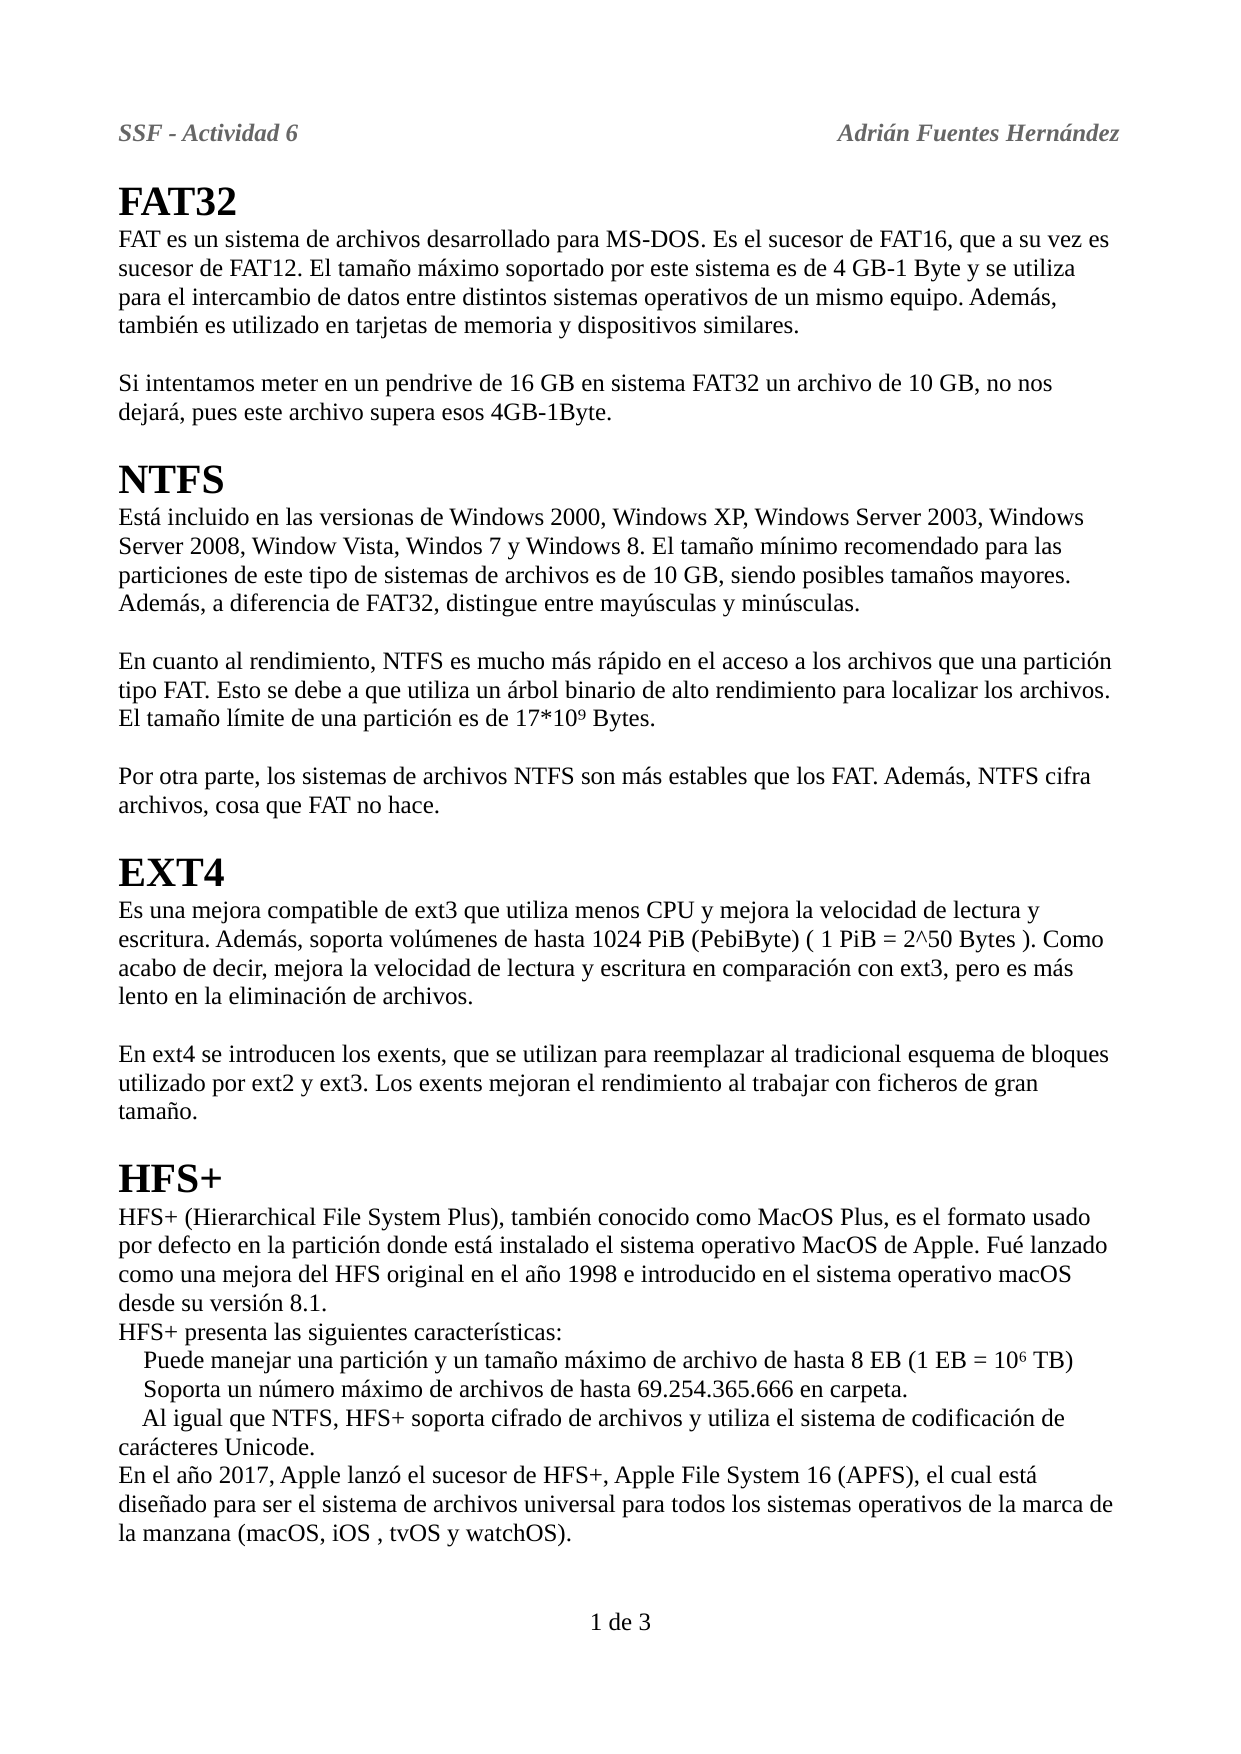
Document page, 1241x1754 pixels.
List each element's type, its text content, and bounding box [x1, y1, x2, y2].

text Por otra parte, los sistemas de archivos NTFS son más estables que los FAT. Además, NTFS cifra archivos, cosa que FAT no hace. [118, 761, 1122, 818]
text HFS+ (Hierarchical File System Plus), también conocido como MacOS Plus, es el formato usado por defecto en la partición donde está instalado el sistema operativo MacOS de Apple. Fué lanzado como una mejora del HFS original en el año 1998 e introducido en el sistema operativo macOS desde su versión 8.1. [118, 1202, 1122, 1317]
text EXT4 [118, 847, 1122, 895]
text Es una mejora compatible de ext3 que utiliza menos CPU y mejora la velocidad de lectura y escritura. Además, soporta volúmenes de hasta 1024 PiB (PebiByte) ( 1 PiB = 2^50 Bytes ). Como acabo de decir, mejora la velocidad de lectura y escritura en comparación con ext3, pero es más lento en la eliminación de archivos. [118, 895, 1122, 1010]
text Soporta un número máximo de archivos de hasta 69.254.365.666 en carpeta. [118, 1374, 1122, 1403]
text FAT es un sistema de archivos desarrollado para MS-DOS. Es el sucesor de FAT16, que a su vez es sucesor de FAT12. El tamaño máximo soportado por este sistema es de 4 GB-1 Byte y se utiliza para el intercambio de datos entre distintos sistemas operativos de un mismo equipo. Además, también es utilizado en tarjetas de memoria y dispositivos similares. [118, 224, 1122, 339]
text Puede manejar una partición y un tamaño máximo de archivo de hasta 8 EB (1 EB = 10⁶ TB) [118, 1346, 1122, 1374]
text Está incluido en las versionas de Windows 2000, Windows XP, Windows Server 2003, Windows Server 2008, Window Vista, Windos 7 y Windows 8. El tamaño mínimo recomendado para las particiones de este tipo de sistemas de archivos es de 10 GB, siendo posibles tamaños mayores. Además, a diferencia de FAT32, distingue entre mayúsculas y minúsculas. [118, 502, 1122, 617]
text En ext4 se introducen los exents, que se utilizan para reemplazar al tradicional esquema de bloques utilizado por ext2 y ext3. Los exents mejoran el rendimiento al trabajar con ficheros de gran tamaño. [118, 1039, 1122, 1125]
text NTFS [118, 454, 1122, 502]
text Al igual que NTFS, HFS+ soporta cifrado de archivos y utiliza el sistema de codificación de carácteres Unicode. [118, 1403, 1122, 1461]
text FAT32 [118, 176, 1122, 224]
text HFS+ presenta las siguientes características: [118, 1317, 1122, 1346]
text En cuanto al rendimiento, NTFS es mucho más rápido en el acceso a los archivos que una partición tipo FAT. Esto se debe a que utiliza un árbol binario de alto rendimiento para localizar los archivos. El tamaño límite de una partición es de 17*10⁹ Bytes. [118, 646, 1122, 732]
text HFS+ [118, 1154, 1122, 1202]
text En el año 2017, Apple lanzó el sucesor de HFS+, Apple File System 16 (APFS), el cual está diseñado para ser el sistema de archivos universal para todos los sistemas operativos de la marca de la manzana (macOS, iOS , tvOS y watchOS). [118, 1461, 1122, 1547]
text Si intentamos meter en un pendrive de 16 GB en sistema FAT32 un archivo de 10 GB, no nos dejará, pues este archivo supera esos 4GB-1Byte. [118, 368, 1122, 426]
